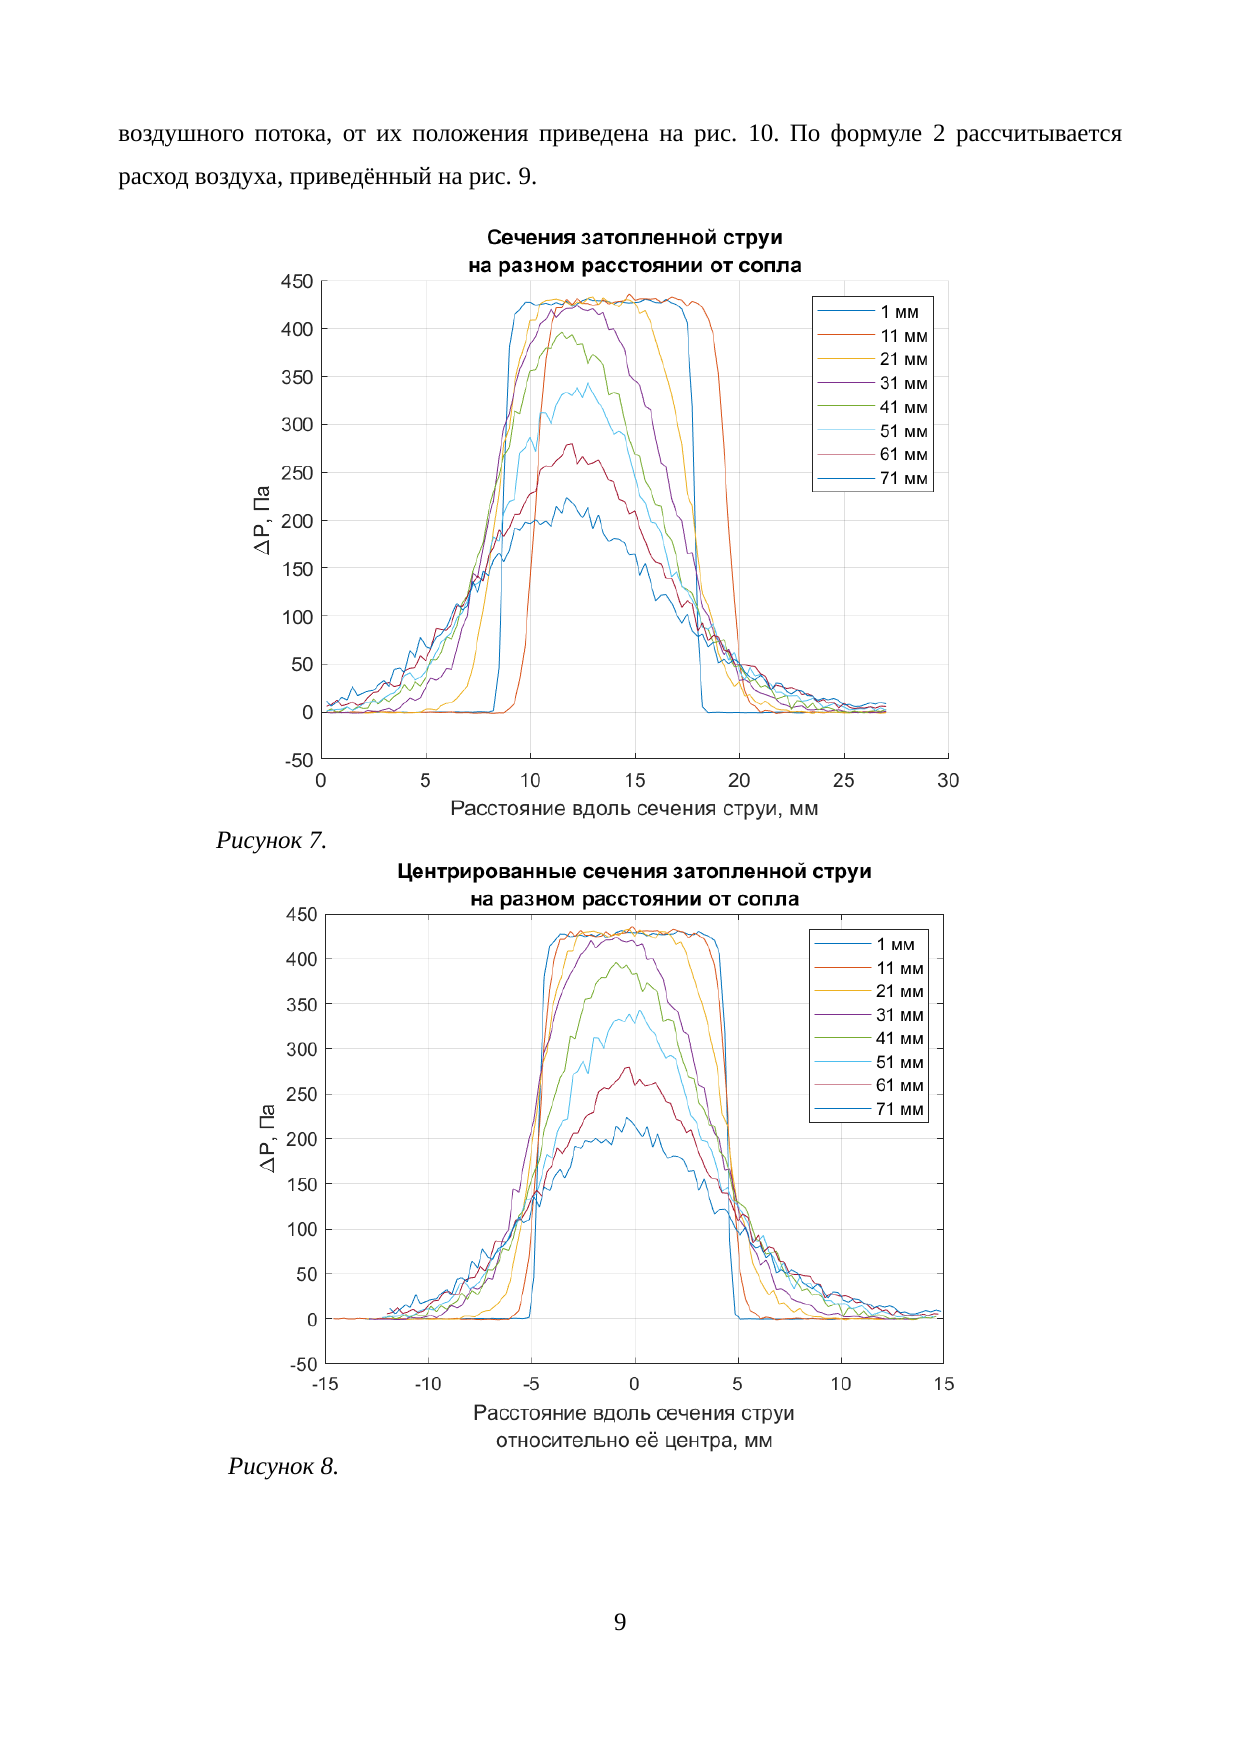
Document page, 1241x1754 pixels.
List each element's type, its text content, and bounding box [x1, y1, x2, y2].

picture [221, 854, 1019, 1452]
text Рисунок 7. [216, 826, 1024, 854]
text Рисунок 8. [228, 1452, 1012, 1480]
text воздушного потока, от их положения приведена на рис. 10. По формуле 2 рассчитывается расход воздуха, приведённый на рис. 9. [118, 118, 1122, 190]
picture [215, 219, 1025, 826]
